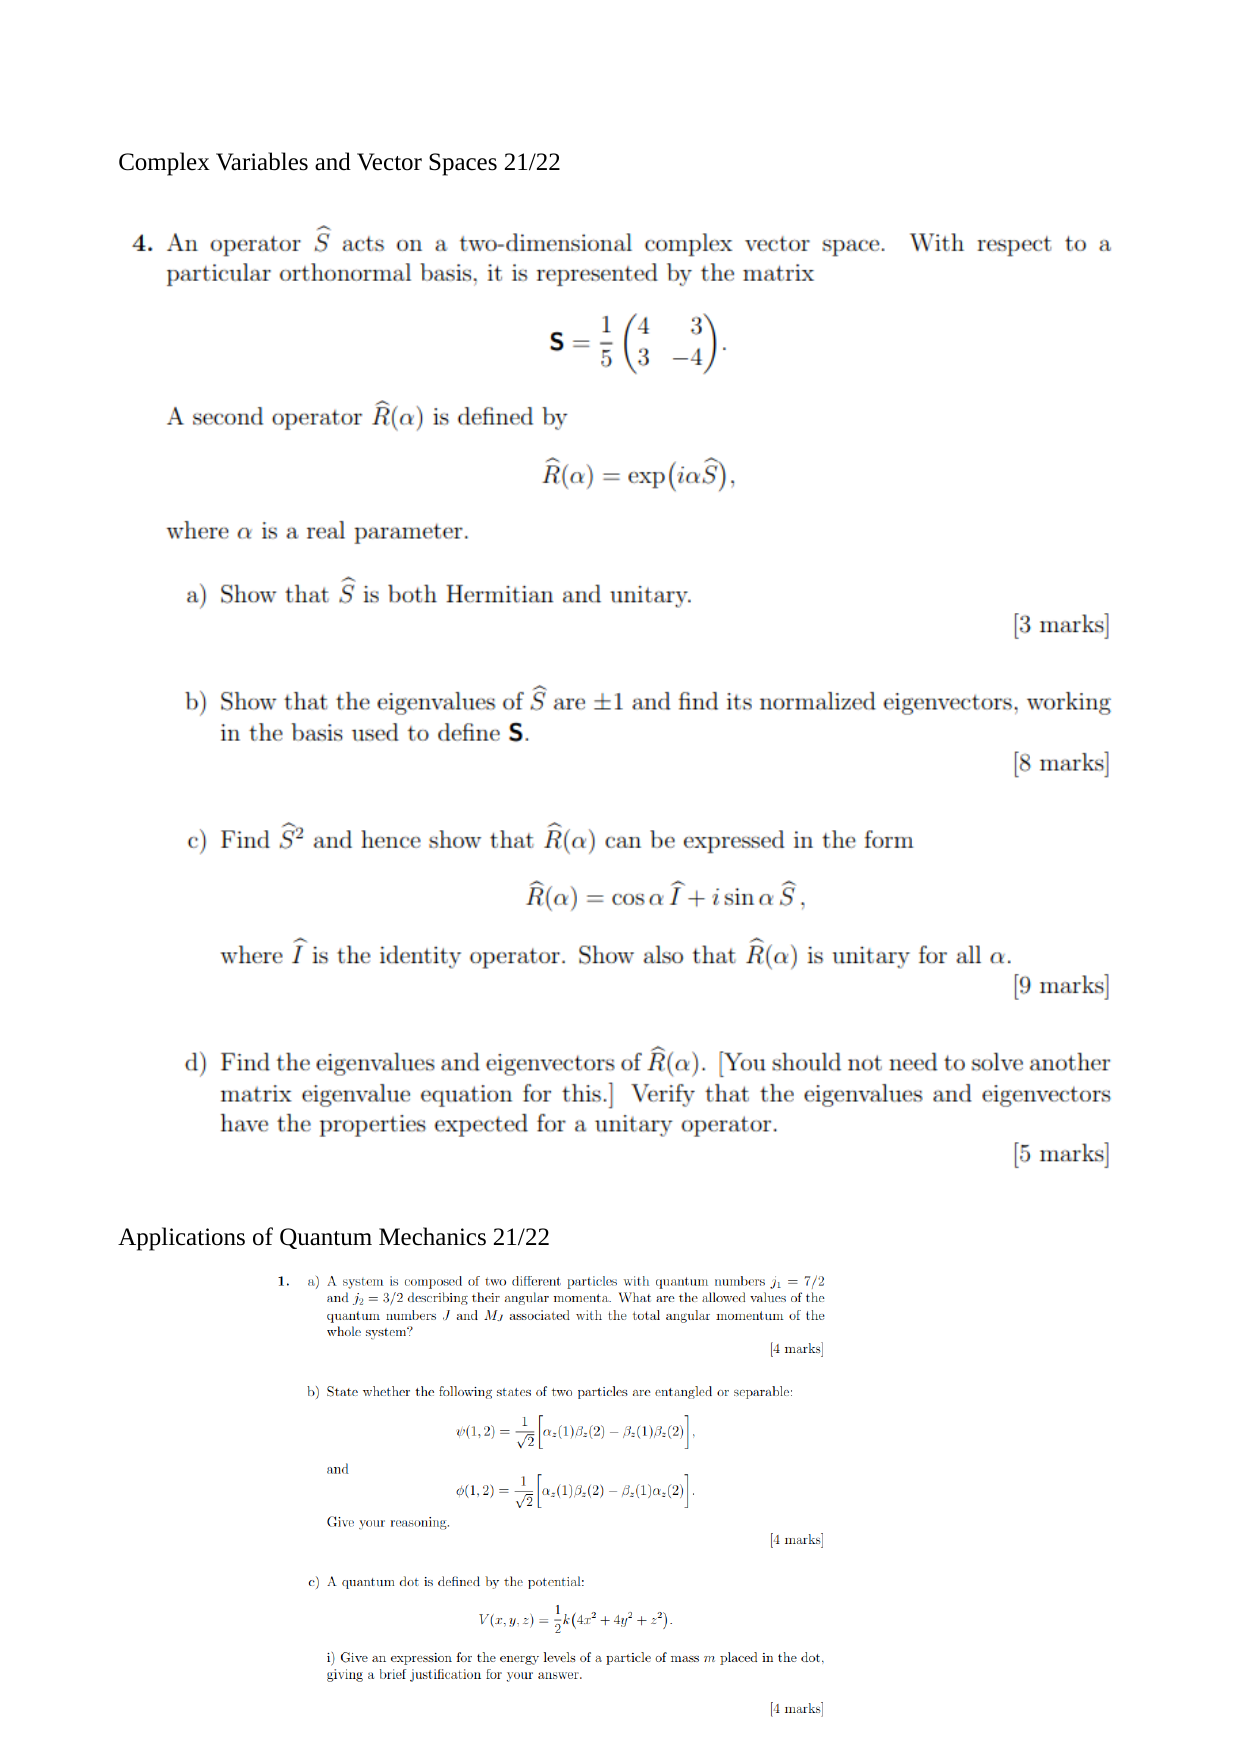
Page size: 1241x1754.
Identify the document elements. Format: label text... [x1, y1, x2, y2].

text Complex Variables and Vector Spaces 21/22 [118, 147, 1122, 176]
picture [262, 1261, 863, 1726]
picture [124, 224, 1129, 1194]
text Applications of Quantum Mechanics 21/22 [118, 1222, 1122, 1251]
